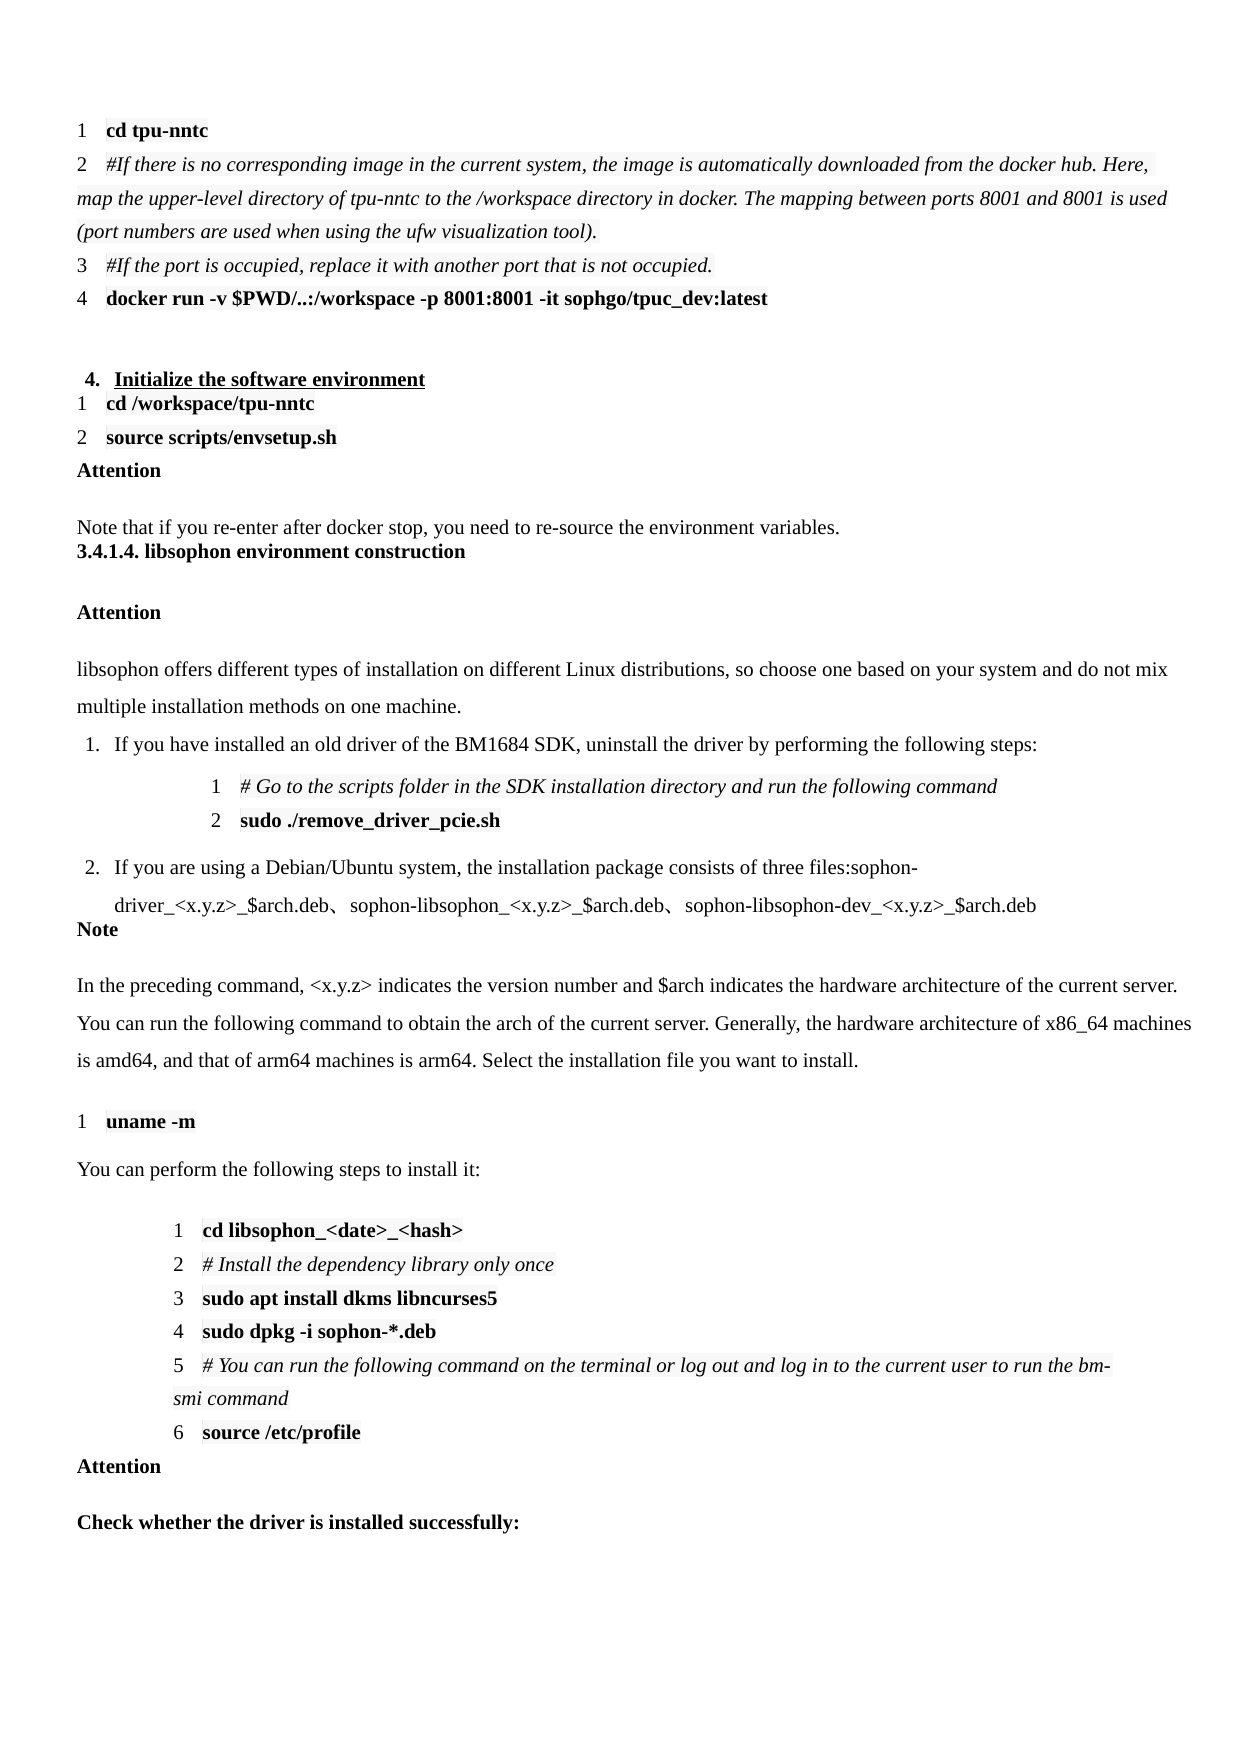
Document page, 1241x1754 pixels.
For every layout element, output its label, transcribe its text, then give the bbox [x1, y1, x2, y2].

text uname -m [107, 1109, 1173, 1133]
text Attention [77, 458, 1192, 482]
text You can perform the following steps to install it: [77, 1143, 1192, 1181]
text cd tpu-nntc [107, 118, 1173, 142]
text 1 [173, 1218, 202, 1242]
text cd libsophon_<date>_<hash> [203, 1218, 1114, 1242]
text 5# You can run the following command on the terminal or log out and log in to the current user to run the bm-smi command [173, 1353, 1114, 1410]
text sudo dpkg -i sophon-*.deb [203, 1319, 1114, 1343]
text sudo apt install dkms libncurses5 [203, 1285, 1114, 1309]
list # Go to the scripts folder in the SDK installation directory and run the following command [241, 774, 1114, 798]
list 2 [211, 808, 240, 832]
subtitle 3.4.1.4. libsophon environment construction [77, 539, 1192, 563]
text Note [77, 917, 1192, 941]
text # Install the dependency library only once [203, 1252, 1114, 1276]
text Attention [77, 1454, 1192, 1478]
text 1 [77, 391, 106, 415]
list If you are using a Debian/Ubuntu system, the installation package consists of three files:sophon-driver_<x.y.z>_$arch.deb、sophon-libsophon_<x.y.z>_$arch.deb、sophon-libsophon-dev_<x.y.z>_$arch.deb [114, 842, 1192, 917]
text source /etc/profile [203, 1420, 1114, 1444]
text source scripts/envsetup.sh [107, 425, 1173, 449]
text 4 [77, 286, 106, 310]
text Attention [77, 600, 1192, 624]
text Check whether the driver is installed successfully: [77, 1496, 1192, 1534]
text Note that if you re-enter after docker stop, you need to re-source the environment variables. [77, 501, 1192, 539]
text 3 [173, 1285, 202, 1309]
text libsophon offers different types of installation on different Linux distributions, so choose one based on your system and do not mix multiple installation methods on one machine. [77, 643, 1192, 718]
list If you have installed an old driver of the BM1684 SDK, uninstall the driver by performing the following steps: [114, 718, 1192, 756]
list Initialize the software environment [114, 354, 1192, 391]
text 2#If there is no corresponding image in the current system, the image is automatically downloaded from the docker hub. Here, map the upper-level directory of tpu-nntc to the /workspace directory in docker. The mapping between ports 8001 and 8001 is used (port numbers are used when using the ufw visualization tool). [77, 152, 1173, 243]
text 2 [173, 1252, 202, 1276]
text 2 [77, 425, 106, 449]
text cd /workspace/tpu-nntc [107, 391, 1173, 415]
text 1 [77, 118, 106, 142]
text In the preceding command, <x.y.z> indicates the version number and $arch indicates the hardware architecture of the current server. You can run the following command to obtain the arch of the current server. Generally, the hardware architecture of x86_64 machines is amd64, and that of arm64 machines is arm64. Select the installation file you want to install. [77, 959, 1192, 1072]
text docker run -v $PWD/..:/workspace -p 8001:8001 -it sophgo/tpuc_dev:latest [107, 286, 1173, 310]
text 6 [173, 1420, 202, 1444]
list sudo ./remove_driver_pcie.sh [241, 808, 1114, 832]
text 3 [77, 253, 106, 277]
text 4 [173, 1319, 202, 1343]
text #If the port is occupied, replace it with another port that is not occupied. [107, 253, 1173, 277]
text 1 [77, 1109, 106, 1133]
list 1 [211, 774, 240, 798]
